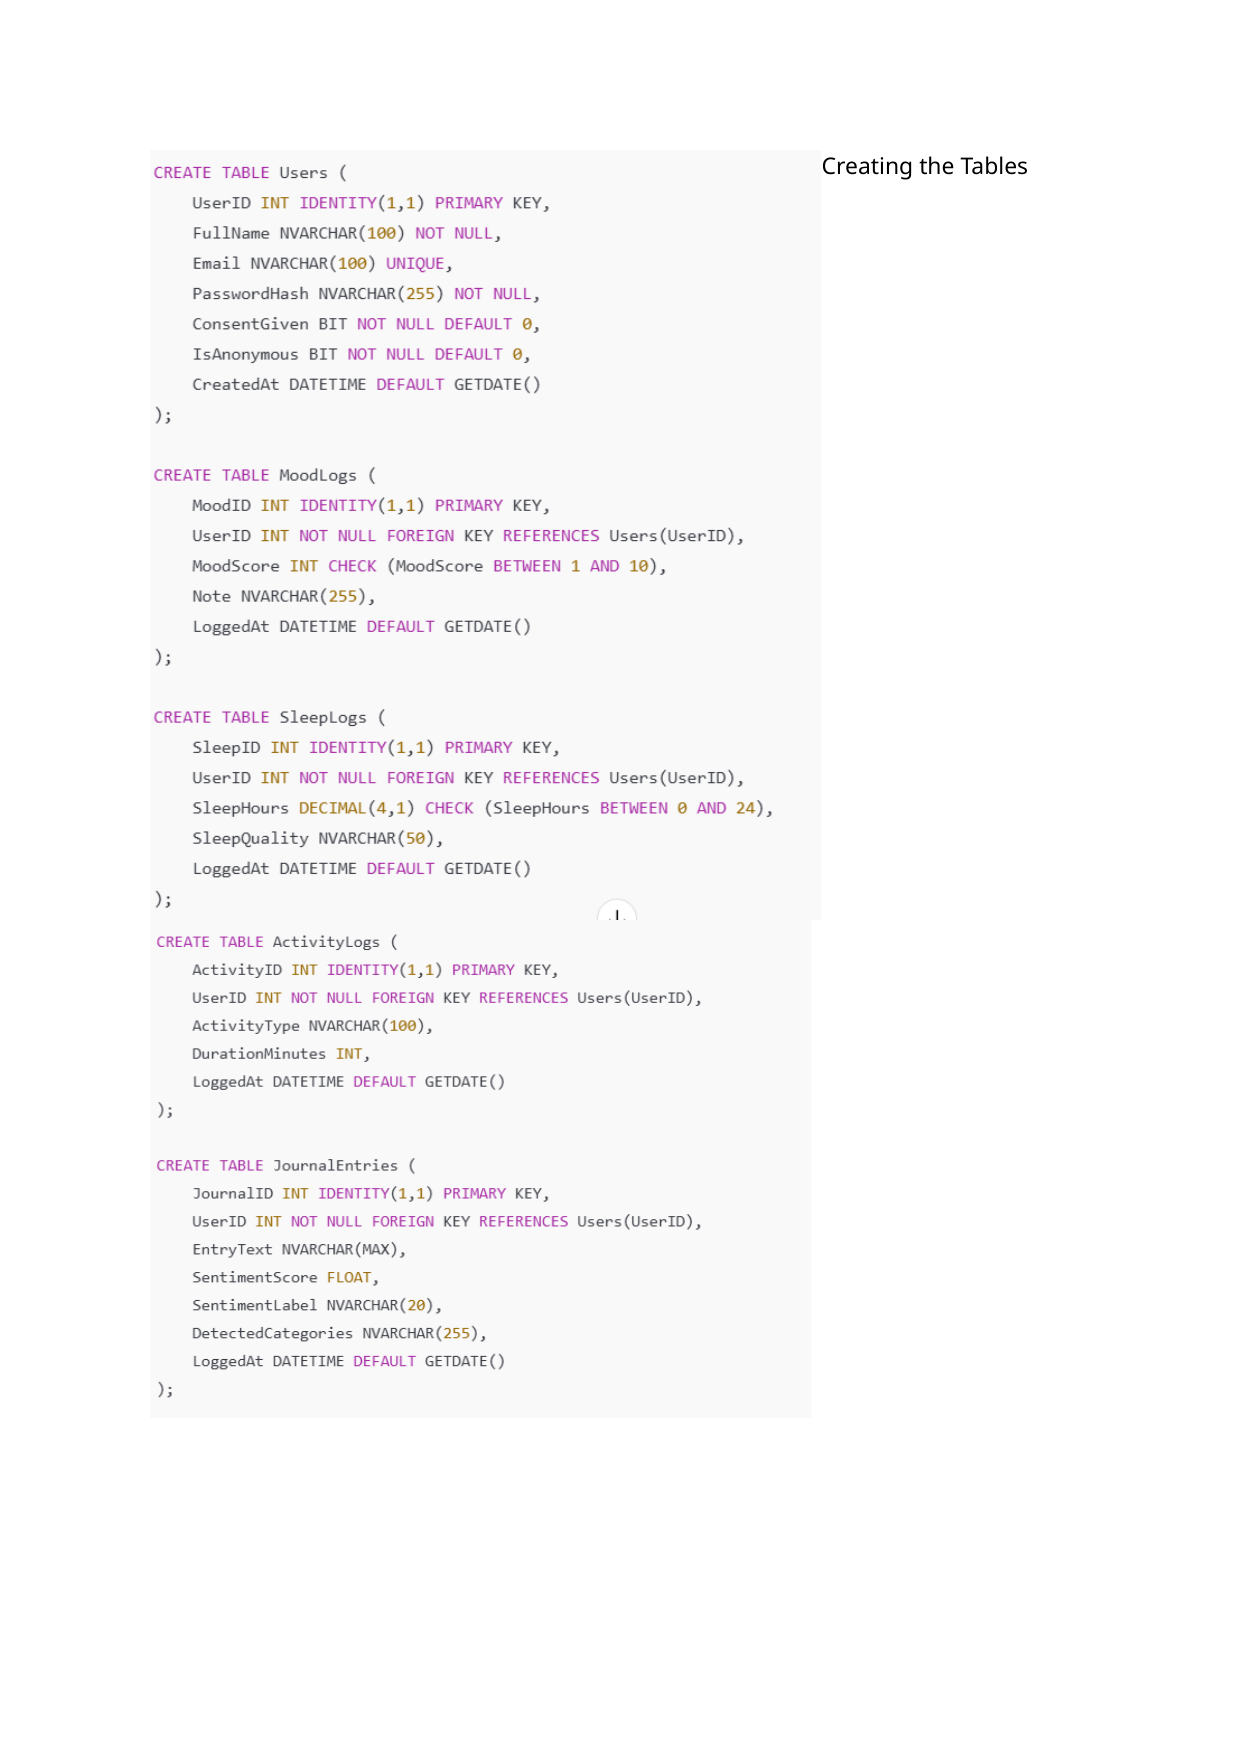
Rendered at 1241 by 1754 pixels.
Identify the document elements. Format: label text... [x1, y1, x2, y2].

text Creating the Tables [822, 150, 1090, 214]
